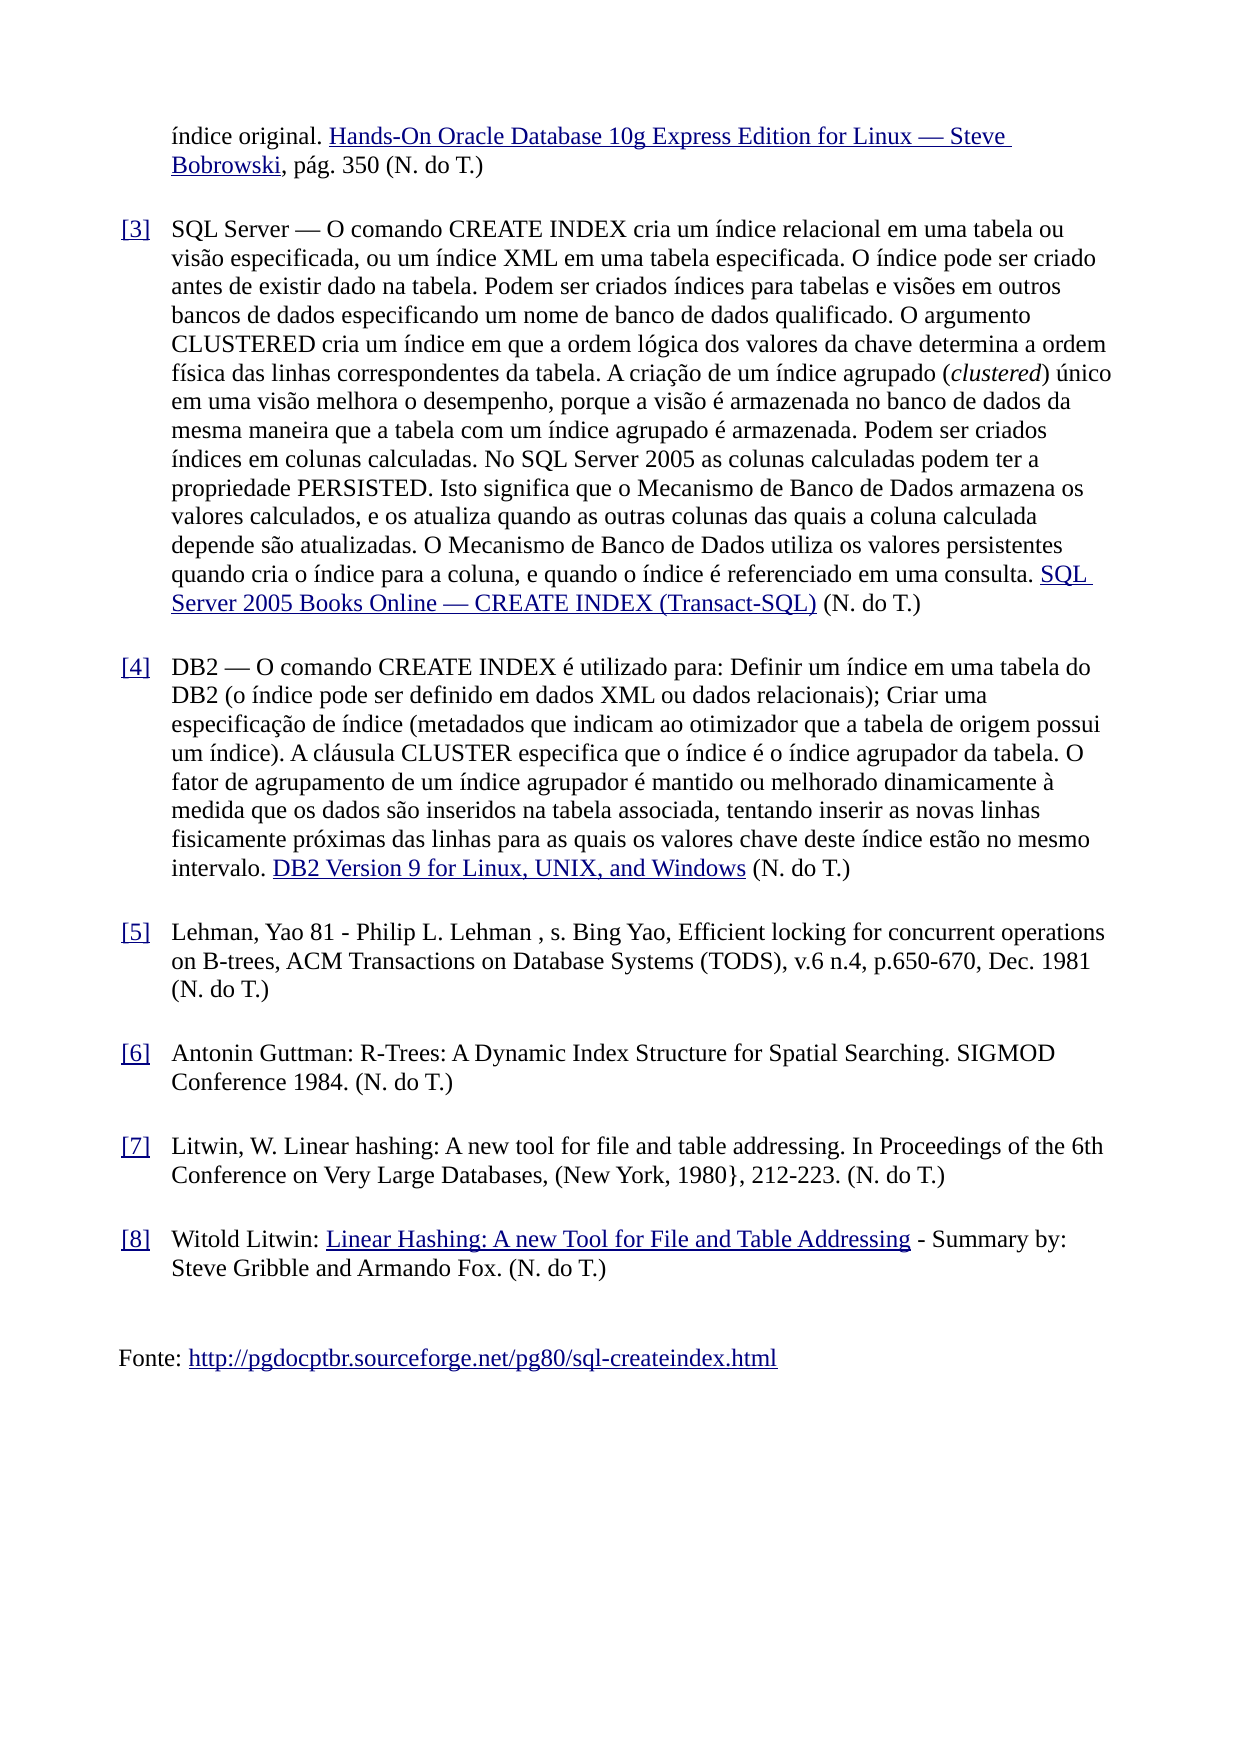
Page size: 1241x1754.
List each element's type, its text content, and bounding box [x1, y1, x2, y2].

table_cell [8] [118, 1221, 168, 1314]
table_cell Lehman, Yao 81 - Philip L. Lehman , s. Bing Yao, Efficient locking for concurrent operations on B-trees, ACM Transactions on Database Systems (TODS), v.6 n.4, p.650-670, Dec. 1981 (N. do T.) [168, 914, 1122, 1036]
table_cell [6] [118, 1036, 168, 1128]
table_cell [7] [118, 1129, 168, 1221]
table_cell Antonin Guttman: R-Trees: A Dynamic Index Structure for Spatial Searching. SIGMOD Conference 1984. (N. do T.) [168, 1036, 1122, 1128]
text Fonte: http://pgdocptbr.sourceforge.net/pg80/sql-createindex.html [118, 1343, 1122, 1372]
table_cell índice original. Hands-On Oracle Database 10g Express Edition for Linux — Steve Bobrowski, pág. 350 (N. do T.) [168, 118, 1122, 211]
table_cell [5] [118, 914, 168, 1036]
table_cell [4] [118, 649, 168, 914]
table_cell [118, 118, 168, 211]
table_cell SQL Server — O comando CREATE INDEX cria um índice relacional em uma tabela ou visão especificada, ou um índice XML em uma tabela especificada. O índice pode ser criado antes de existir dado na tabela. Podem ser criados índices para tabelas e visões em outros bancos de dados especificando um nome de banco de dados qualificado. O argumento CLUSTERED cria um índice em que a ordem lógica dos valores da chave determina a ordem física das linhas correspondentes da tabela. A criação de um índice agrupado (clustered) único em uma visão melhora o desempenho, porque a visão é armazenada no banco de dados da mesma maneira que a tabela com um índice agrupado é armazenada. Podem ser criados índices em colunas calculadas. No SQL Server 2005 as colunas calculadas podem ter a propriedade PERSISTED. Isto significa que o Mecanismo de Banco de Dados armazena os valores calculados, e os atualiza quando as outras colunas das quais a coluna calculada depende são atualizadas. O Mecanismo de Banco de Dados utiliza os valores persistentes quando cria o índice para a coluna, e quando o índice é referenciado em uma consulta. SQL Server 2005 Books Online — CREATE INDEX (Transact-SQL) (N. do T.) [168, 211, 1122, 649]
table_cell DB2 — O comando CREATE INDEX é utilizado para: Definir um índice em uma tabela do DB2 (o índice pode ser definido em dados XML ou dados relacionais); Criar uma especificação de índice (metadados que indicam ao otimizador que a tabela de origem possui um índice). A cláusula CLUSTER especifica que o índice é o índice agrupador da tabela. O fator de agrupamento de um índice agrupador é mantido ou melhorado dinamicamente à medida que os dados são inseridos na tabela associada, tentando inserir as novas linhas fisicamente próximas das linhas para as quais os valores chave deste índice estão no mesmo intervalo. DB2 Version 9 for Linux, UNIX, and Windows (N. do T.) [168, 649, 1122, 914]
table_cell [3] [118, 211, 168, 649]
table_cell Witold Litwin: Linear Hashing: A new Tool for File and Table Addressing - Summary by: Steve Gribble and Armando Fox. (N. do T.) [168, 1221, 1122, 1314]
table_cell Litwin, W. Linear hashing: A new tool for file and table addressing. In Proceedings of the 6th Conference on Very Large Databases, (New York, 1980}, 212-223. (N. do T.) [168, 1129, 1122, 1221]
